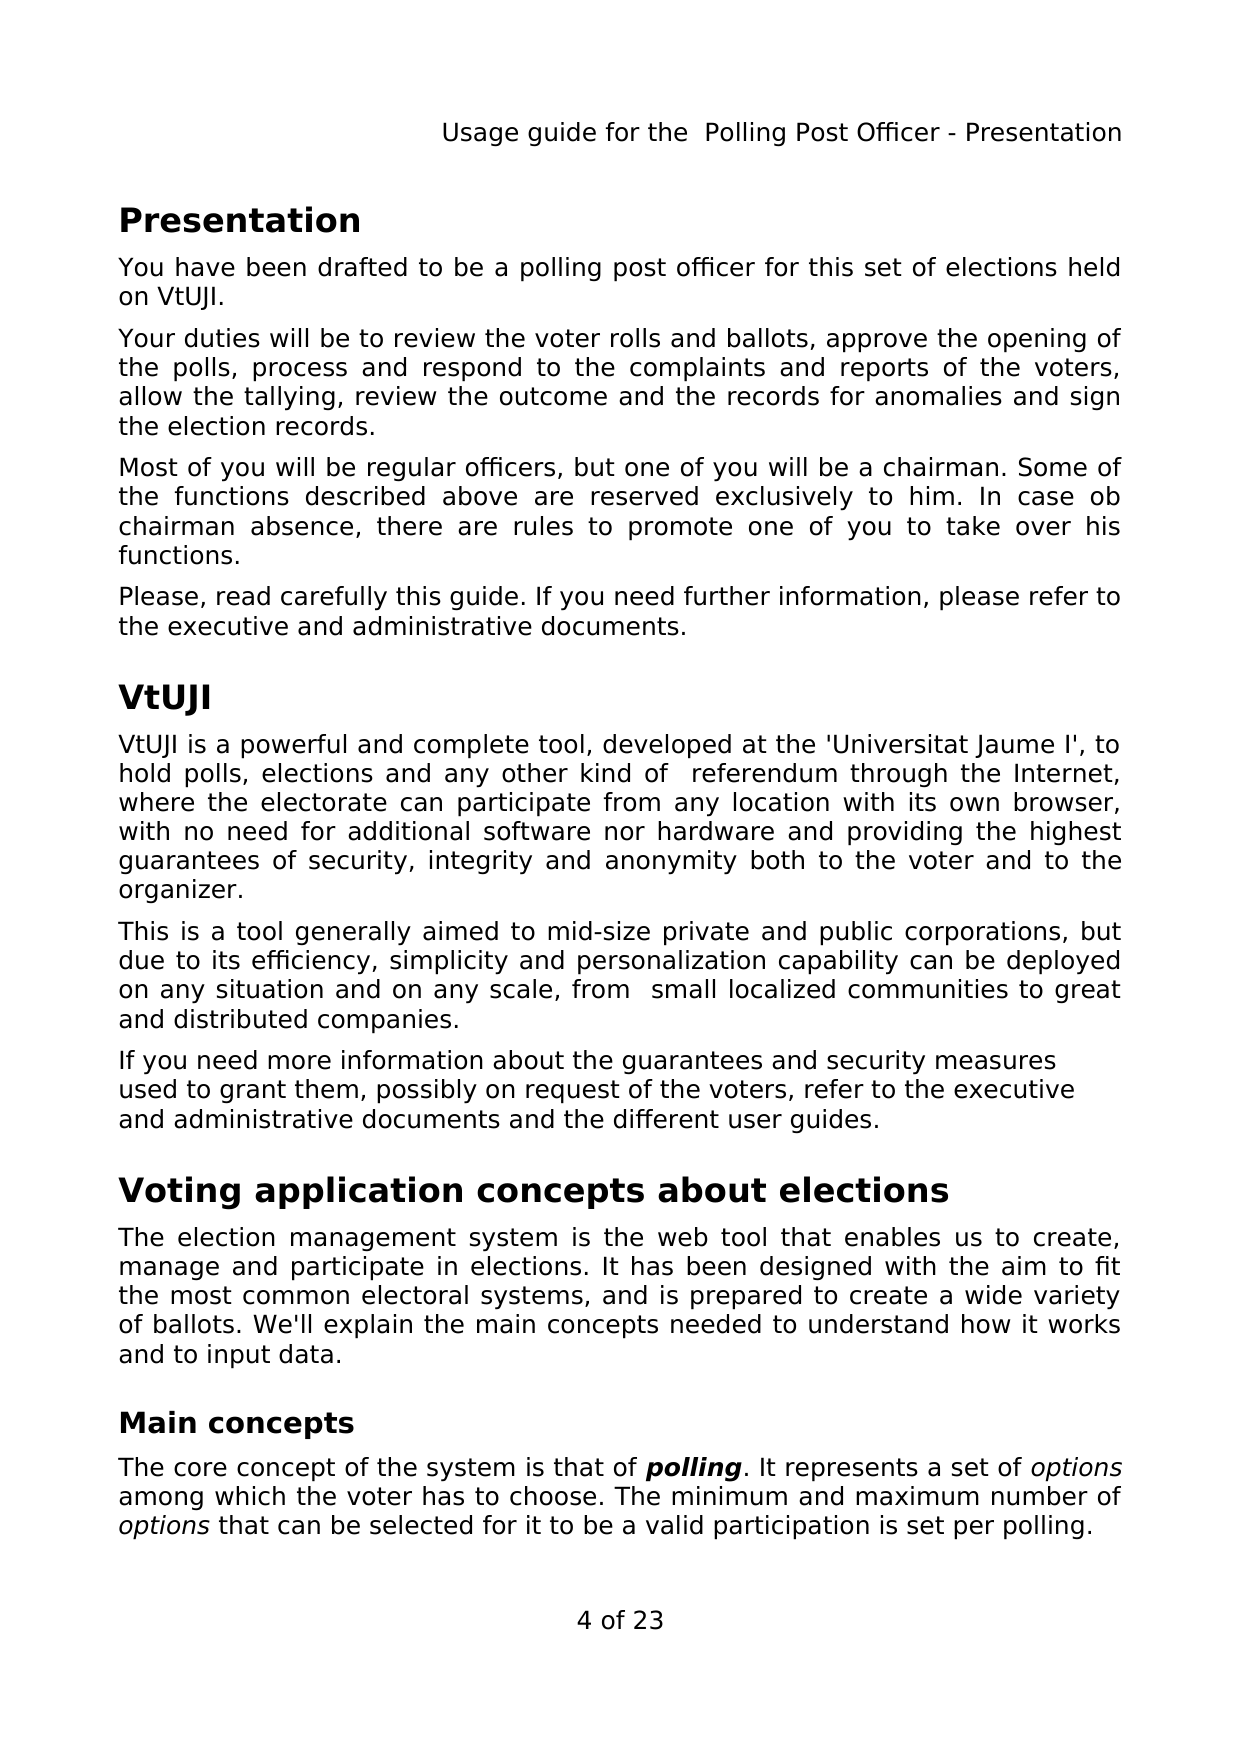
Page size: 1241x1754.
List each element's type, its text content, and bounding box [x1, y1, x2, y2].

text The election management system is the web tool that enables us to create, manage and participate in elections. It has been designed with the aim to fit the most common electoral systems, and is prepared to create a wide variety of ballots. We'll explain the main concepts needed to understand how it works and to input data. [118, 1223, 1122, 1369]
subtitle Main concepts [118, 1406, 1122, 1440]
text This is a tool generally aimed to mid-size private and public corporations, but due to its efficiency, simplicity and personalization capability can be deployed on any situation and on any scale, from small localized communities to great and distributed companies. [118, 917, 1122, 1034]
subtitle Presentation [118, 202, 1122, 241]
text Your duties will be to review the voter rolls and ballots, approve the opening of the polls, process and respond to the complaints and reports of the voters, allow the tallying, review the outcome and the records for anomalies and sign the election records. [118, 324, 1122, 441]
text You have been drafted to be a polling post officer for this set of elections held on VtUJI. [118, 253, 1122, 312]
subtitle Voting application concepts about elections [118, 1172, 1122, 1211]
subtitle VtUJI [118, 678, 1122, 717]
text VtUJI is a powerful and complete tool, developed at the 'Universitat Jaume I', to hold polls, elections and any other kind of referendum through the Internet, where the electorate can participate from any location with its own browser, with no need for additional software nor hardware and providing the highest guarantees of security, integrity and anonymity both to the voter and to the organizer. [118, 730, 1122, 905]
text Most of you will be regular officers, but one of you will be a chairman. Some of the functions described above are reserved exclusively to him. In case ob chairman absence, there are rules to promote one of you to take over his functions. [118, 453, 1122, 570]
text Please, read carefully this guide. If you need further information, please refer to the executive and administrative documents. [118, 582, 1122, 641]
text If you need more information about the guarantees and security measures used to grant them, possibly on request of the voters, refer to the executive and administrative documents and the different user guides. [118, 1047, 1122, 1134]
text The core concept of the system is that of polling. It represents a set of options among which the voter has to choose. The minimum and maximum number of options that can be selected for it to be a valid participation is set per polling. [118, 1453, 1122, 1540]
